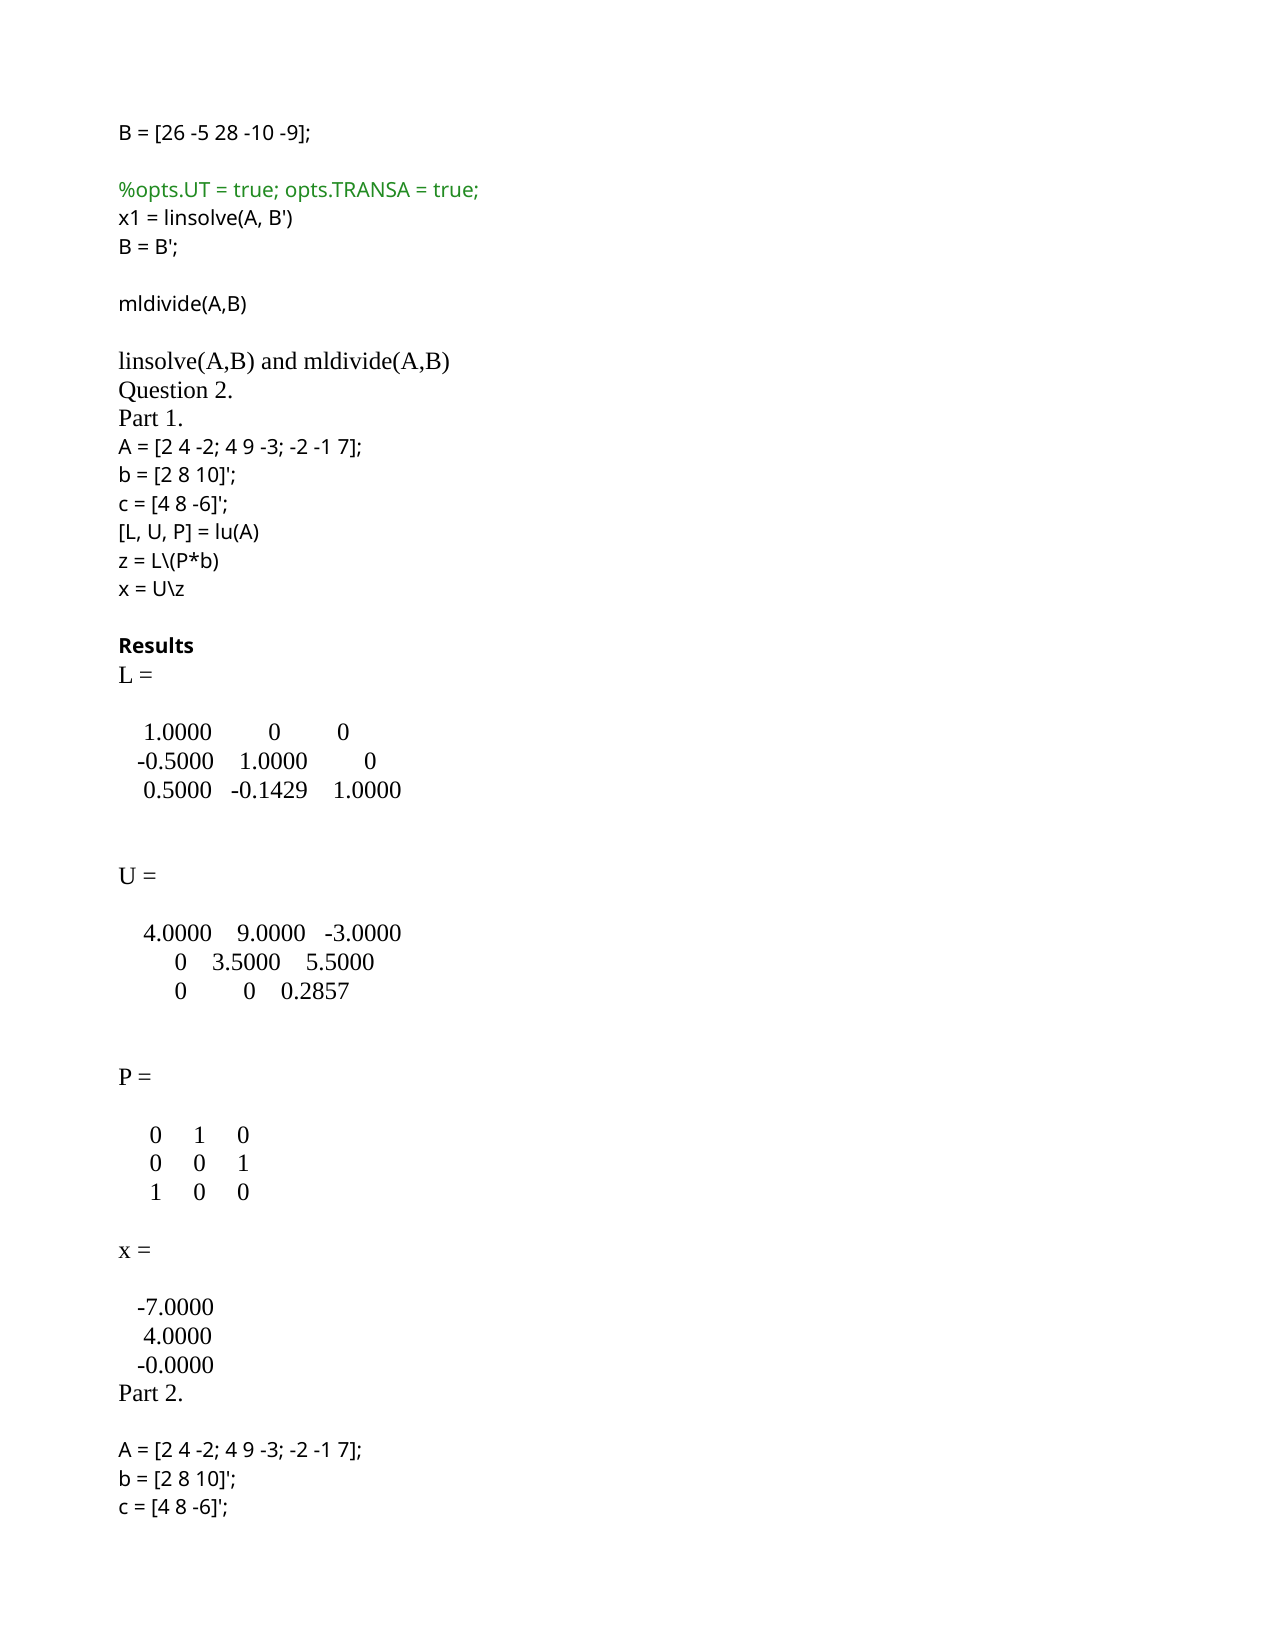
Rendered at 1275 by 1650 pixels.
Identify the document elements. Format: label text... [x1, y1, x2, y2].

text %opts.UT = true; opts.TRANSA = true; [118, 175, 1157, 203]
text 1.0000 0 0 [118, 717, 1157, 746]
text A = [2 4 -2; 4 9 -3; -2 -1 7]; [118, 1436, 1157, 1464]
text Part 1. [118, 403, 1157, 432]
text 0.5000 -0.1429 1.0000 [118, 775, 1157, 803]
text linsolve(A,B) and mldivide(A,B) [118, 346, 1157, 375]
text B = [26 -5 28 -10 -9]; [118, 118, 1157, 147]
text A = [2 4 -2; 4 9 -3; -2 -1 7]; [118, 432, 1157, 461]
text -7.0000 [118, 1292, 1157, 1321]
text x1 = linsolve(A, B') [118, 203, 1157, 232]
text b = [2 8 10]'; [118, 461, 1157, 489]
text 4.0000 [118, 1321, 1157, 1350]
text x = U\z [118, 574, 1157, 603]
text [L, U, P] = lu(A) [118, 517, 1157, 546]
text c = [4 8 -6]'; [118, 1492, 1157, 1521]
text L = [118, 660, 1157, 688]
text x = [118, 1235, 1157, 1263]
text Question 2. [118, 375, 1157, 403]
text c = [4 8 -6]'; [118, 489, 1157, 517]
text z = L\(P*b) [118, 546, 1157, 574]
text Results [118, 631, 1157, 660]
text 4.0000 9.0000 -3.0000 [118, 918, 1157, 947]
text 0 3.5000 5.5000 [118, 947, 1157, 976]
text Part 2. [118, 1378, 1157, 1407]
text U = [118, 861, 1157, 890]
text -0.5000 1.0000 0 [118, 746, 1157, 775]
text P = [118, 1062, 1157, 1091]
text b = [2 8 10]'; [118, 1464, 1157, 1492]
text 0 0 1 [118, 1148, 1157, 1177]
text 0 0 0.2857 [118, 976, 1157, 1005]
text B = B'; [118, 232, 1157, 260]
text -0.0000 [118, 1350, 1157, 1378]
text 0 1 0 [118, 1120, 1157, 1148]
text mldivide(A,B) [118, 289, 1157, 317]
text 1 0 0 [118, 1177, 1157, 1206]
